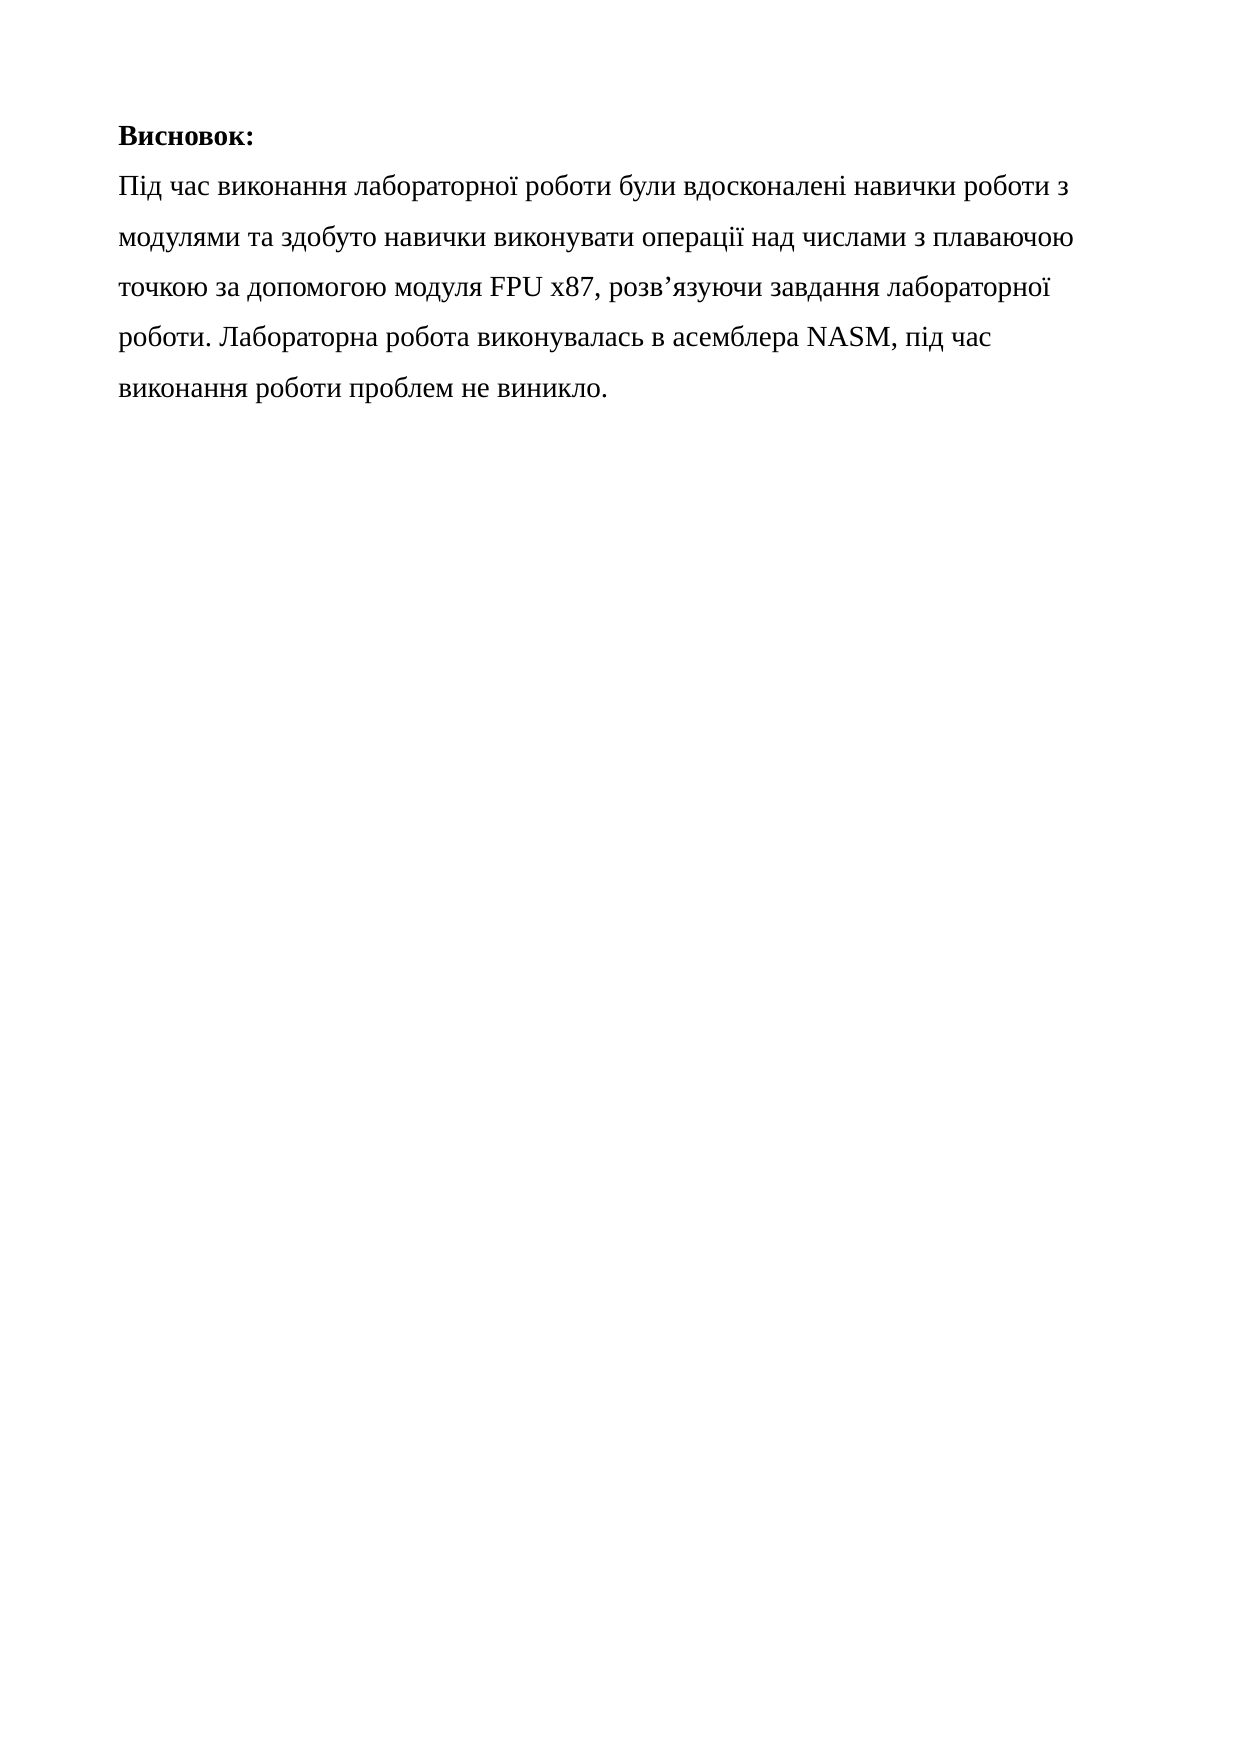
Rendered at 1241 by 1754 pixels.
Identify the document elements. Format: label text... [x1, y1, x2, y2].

text модулями та здобуто навички виконувати операції над числами з плаваючою точкою за допомогою модуля FPU x87, розв’язуючи завдання лабораторної роботи. Лабораторна робота виконувалась в асемблера NASM, під час виконання роботи проблем не виникло. [118, 219, 1122, 403]
text Під час виконання лабораторної роботи були вдосконалені навички роботи з [118, 168, 1122, 202]
text Висновок: [118, 118, 1122, 152]
